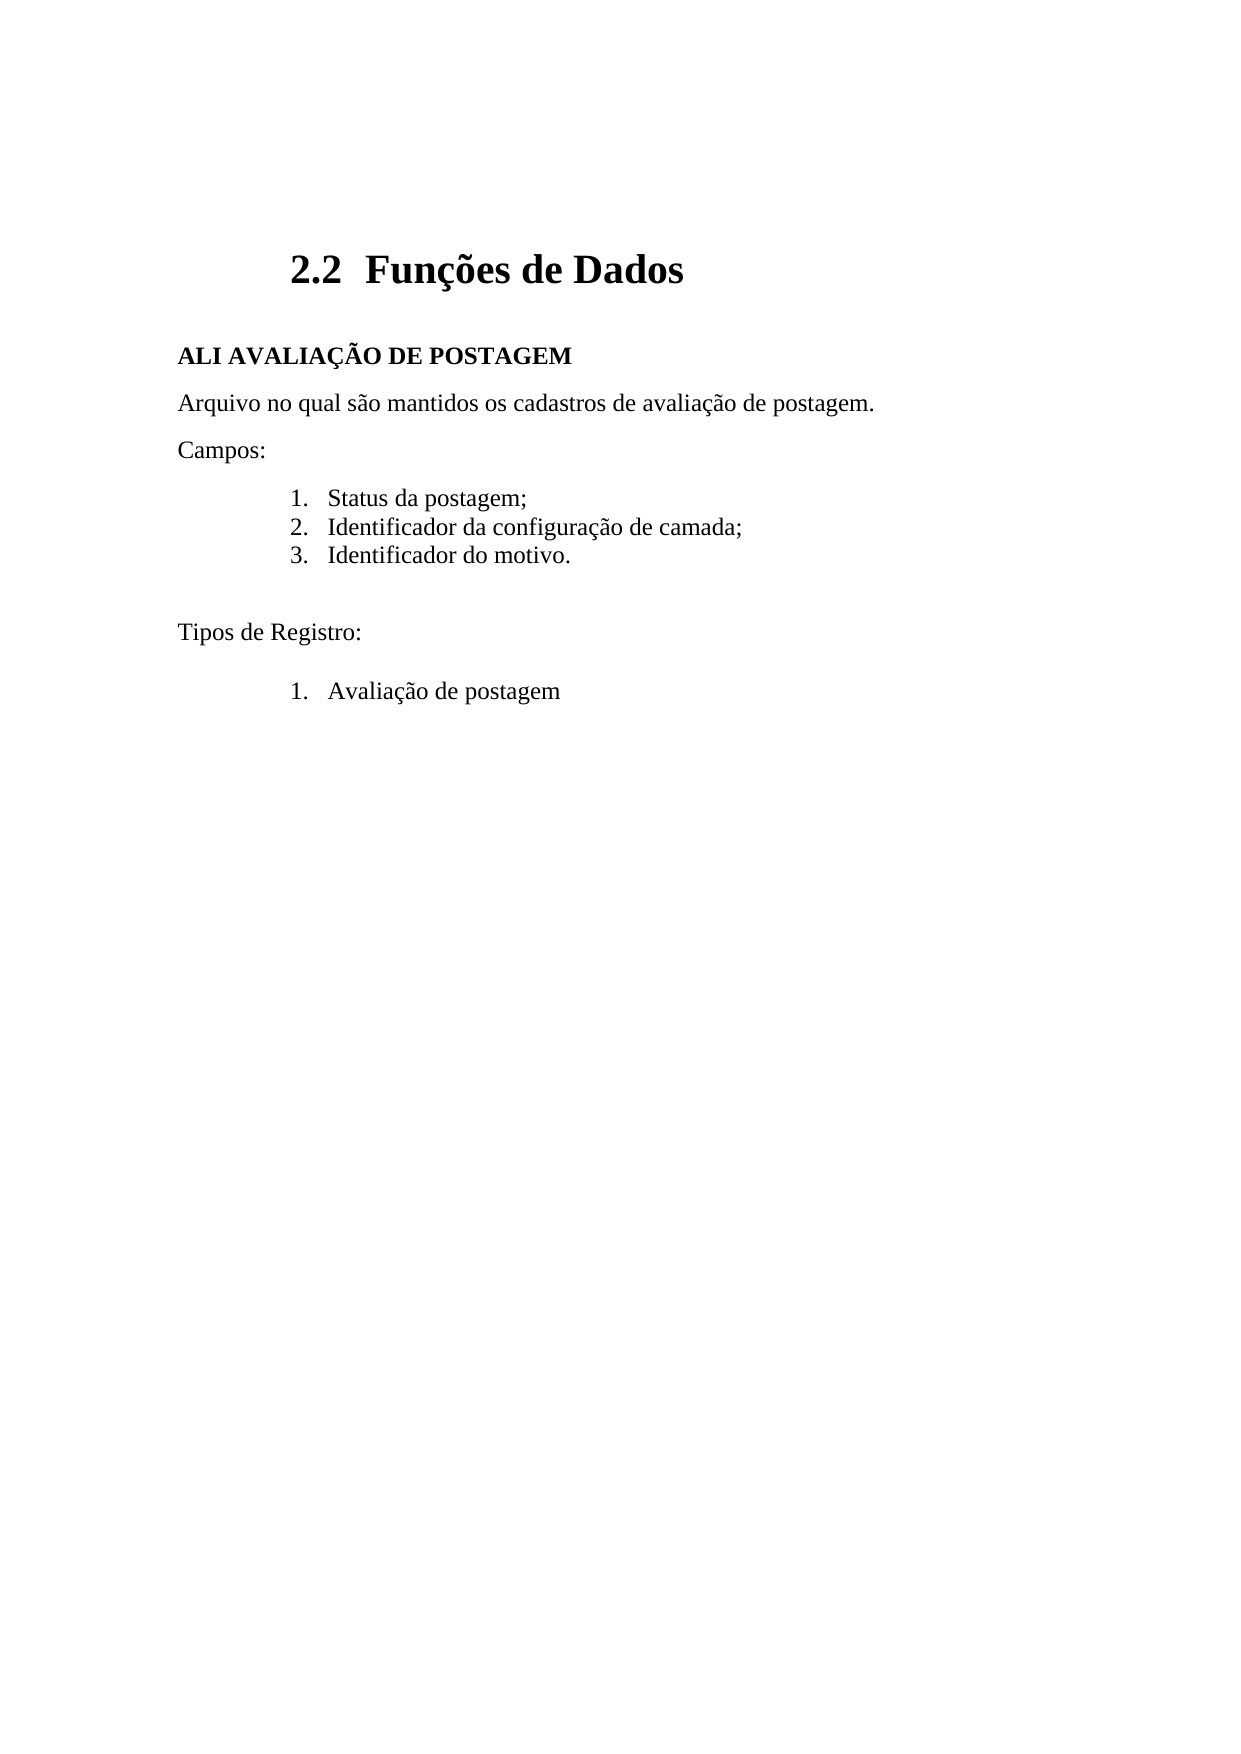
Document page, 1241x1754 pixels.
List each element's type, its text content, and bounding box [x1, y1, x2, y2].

list Identificador do motivo. [290, 541, 1063, 569]
list Funções de Dados [290, 245, 1063, 293]
list Status da postagem; [290, 483, 1063, 512]
list Avaliação de postagem [290, 676, 1063, 705]
text Tipos de Registro: [177, 617, 1063, 645]
list Identificador da configuração de camada; [290, 512, 1063, 541]
text Campos: [177, 436, 1063, 464]
text Arquivo no qual são mantidos os cadastros de avaliação de postagem. [177, 388, 1063, 417]
text ALI AVALIAÇÃO DE POSTAGEM [177, 341, 1063, 369]
